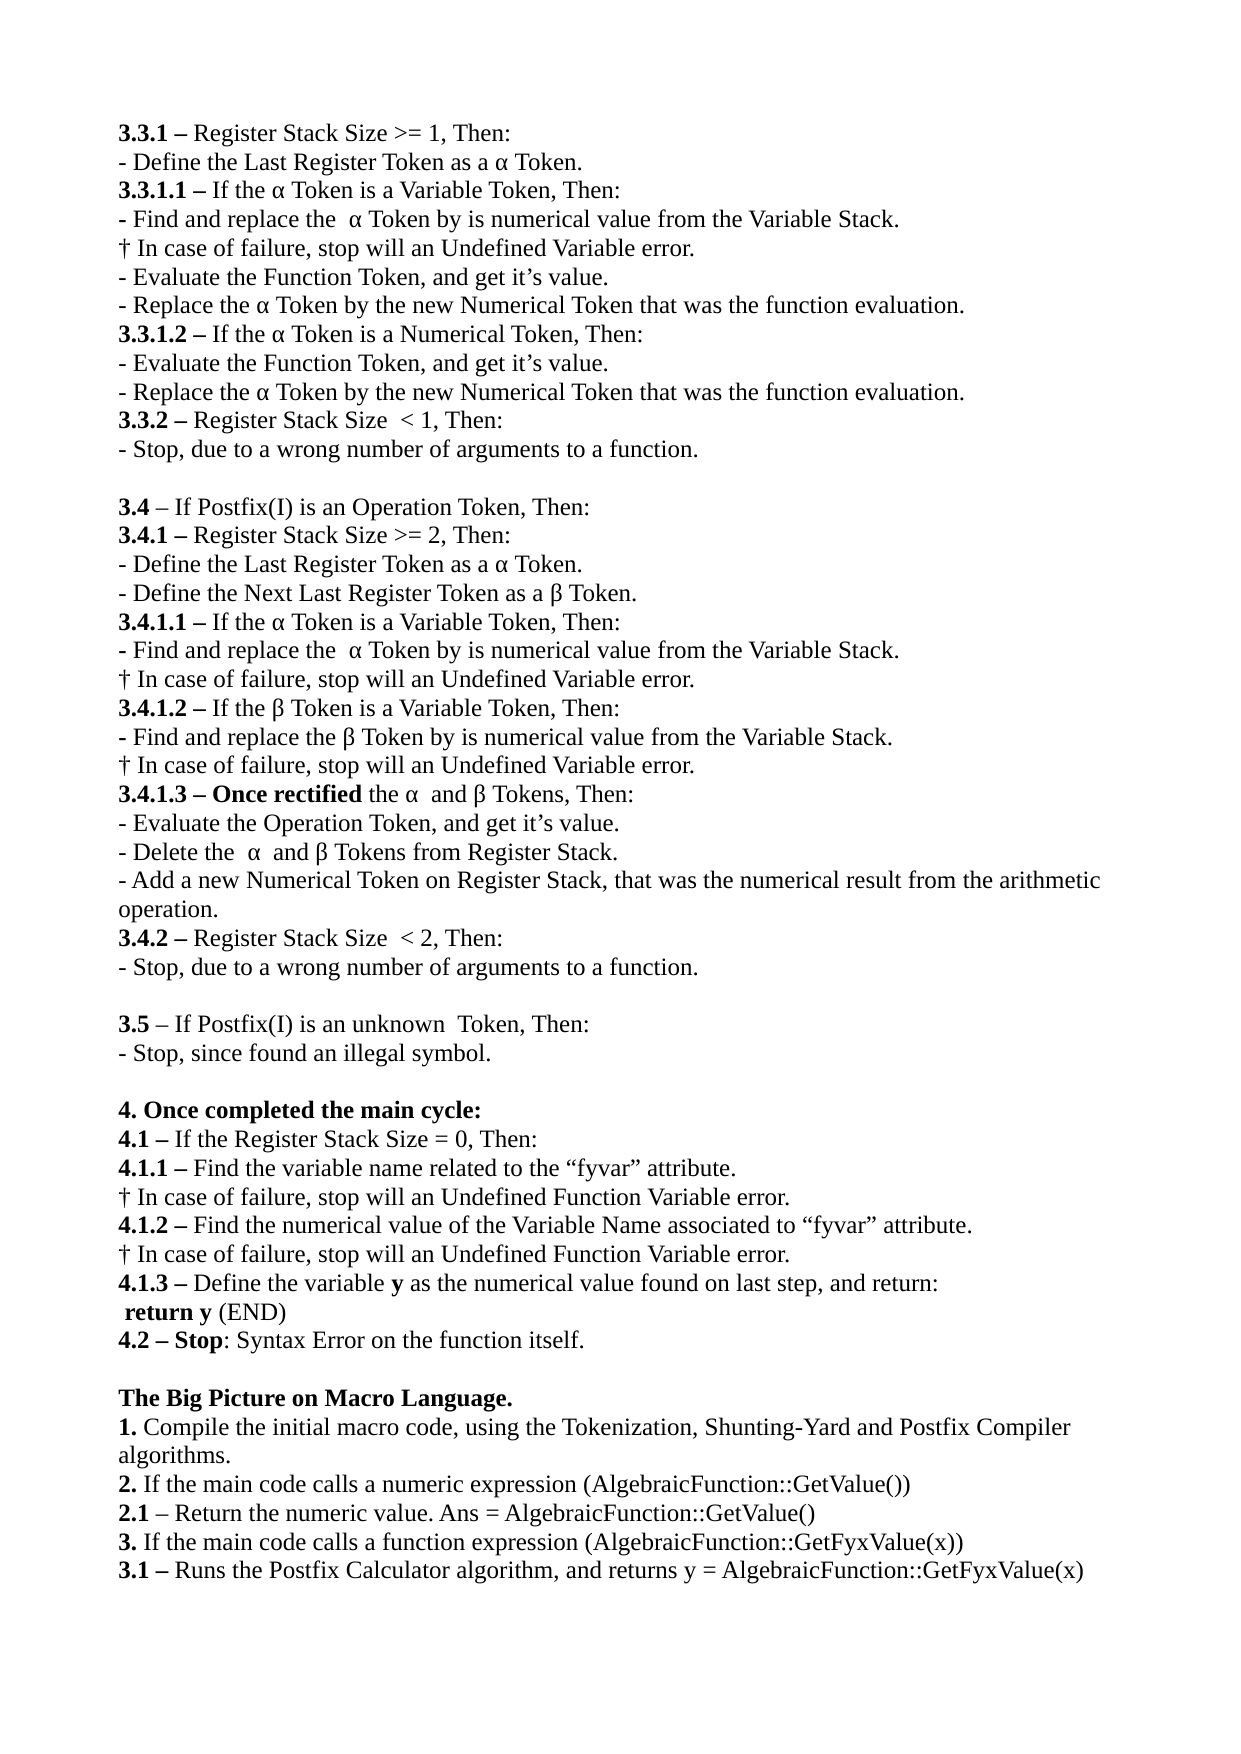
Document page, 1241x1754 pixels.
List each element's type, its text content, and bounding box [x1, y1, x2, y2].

text † In case of failure, stop will an Undefined Function Variable error. [118, 1239, 1122, 1268]
text - Find and replace the β Token by is numerical value from the Variable Stack. [118, 722, 1122, 751]
text 3.3.1.2 – If the α Token is a Numerical Token, Then: [118, 319, 1122, 348]
text - Stop, since found an illegal symbol. [118, 1038, 1122, 1067]
text 4.1.3 – Define the variable y as the numerical value found on last step, and return: [118, 1268, 1122, 1297]
text 4. Once completed the main cycle: [118, 1096, 1122, 1124]
text - Define the Last Register Token as a α Token. [118, 549, 1122, 578]
text 3.3.2 – Register Stack Size < 1, Then: [118, 406, 1122, 434]
text † In case of failure, stop will an Undefined Function Variable error. [118, 1182, 1122, 1211]
text † In case of failure, stop will an Undefined Variable error. [118, 751, 1122, 779]
text - Stop, due to a wrong number of arguments to a function. [118, 952, 1122, 981]
text - Evaluate the Function Token, and get it’s value. [118, 348, 1122, 377]
text 3.4.1.3 – Once rectified the α and β Tokens, Then: [118, 779, 1122, 808]
text The Big Picture on Macro Language. [118, 1383, 1122, 1412]
text 2.1 – Return the numeric value. Ans = AlgebraicFunction::GetValue() [118, 1498, 1122, 1527]
text 3.4.1 – Register Stack Size >= 2, Then: [118, 521, 1122, 549]
text - Find and replace the α Token by is numerical value from the Variable Stack. [118, 204, 1122, 233]
text † In case of failure, stop will an Undefined Variable error. [118, 233, 1122, 262]
text 4.1.2 – Find the numerical value of the Variable Name associated to “fyvar” attribute. [118, 1211, 1122, 1239]
text 3.3.1 – Register Stack Size >= 1, Then: [118, 118, 1122, 147]
text - Replace the α Token by the new Numerical Token that was the function evaluation. [118, 291, 1122, 319]
text 3. If the main code calls a function expression (AlgebraicFunction::GetFyxValue(x)) [118, 1527, 1122, 1556]
text - Find and replace the α Token by is numerical value from the Variable Stack. [118, 636, 1122, 664]
text - Evaluate the Function Token, and get it’s value. [118, 262, 1122, 291]
text 3.1 – Runs the Postfix Calculator algorithm, and returns y = AlgebraicFunction::GetFyxValue(x) [118, 1556, 1122, 1584]
text - Stop, due to a wrong number of arguments to a function. [118, 434, 1122, 463]
text 3.3.1.1 – If the α Token is a Variable Token, Then: [118, 176, 1122, 204]
text return y (END) [118, 1297, 1122, 1326]
text 1. Compile the initial macro code, using the Tokenization, Shunting-Yard and Postfix Compiler algorithms. [118, 1412, 1122, 1469]
text 4.1.1 – Find the variable name related to the “fyvar” attribute. [118, 1153, 1122, 1182]
text - Evaluate the Operation Token, and get it’s value. [118, 808, 1122, 837]
text - Replace the α Token by the new Numerical Token that was the function evaluation. [118, 377, 1122, 406]
text - Delete the α and β Tokens from Register Stack. [118, 837, 1122, 866]
text - Define the Last Register Token as a α Token. [118, 147, 1122, 176]
text 3.4.1.2 – If the β Token is a Variable Token, Then: [118, 693, 1122, 722]
text 4.2 – Stop: Syntax Error on the function itself. [118, 1326, 1122, 1354]
text 3.4.2 – Register Stack Size < 2, Then: [118, 923, 1122, 952]
text - Add a new Numerical Token on Register Stack, that was the numerical result from the arithmetic operation. [118, 866, 1122, 923]
text 2. If the main code calls a numeric expression (AlgebraicFunction::GetValue()) [118, 1469, 1122, 1498]
text 4.1 – If the Register Stack Size = 0, Then: [118, 1124, 1122, 1153]
text 3.4 – If Postfix(I) is an Operation Token, Then: [118, 492, 1122, 521]
text † In case of failure, stop will an Undefined Variable error. [118, 664, 1122, 693]
text - Define the Next Last Register Token as a β Token. [118, 578, 1122, 607]
text 3.4.1.1 – If the α Token is a Variable Token, Then: [118, 607, 1122, 636]
text 3.5 – If Postfix(I) is an unknown Token, Then: [118, 1009, 1122, 1038]
